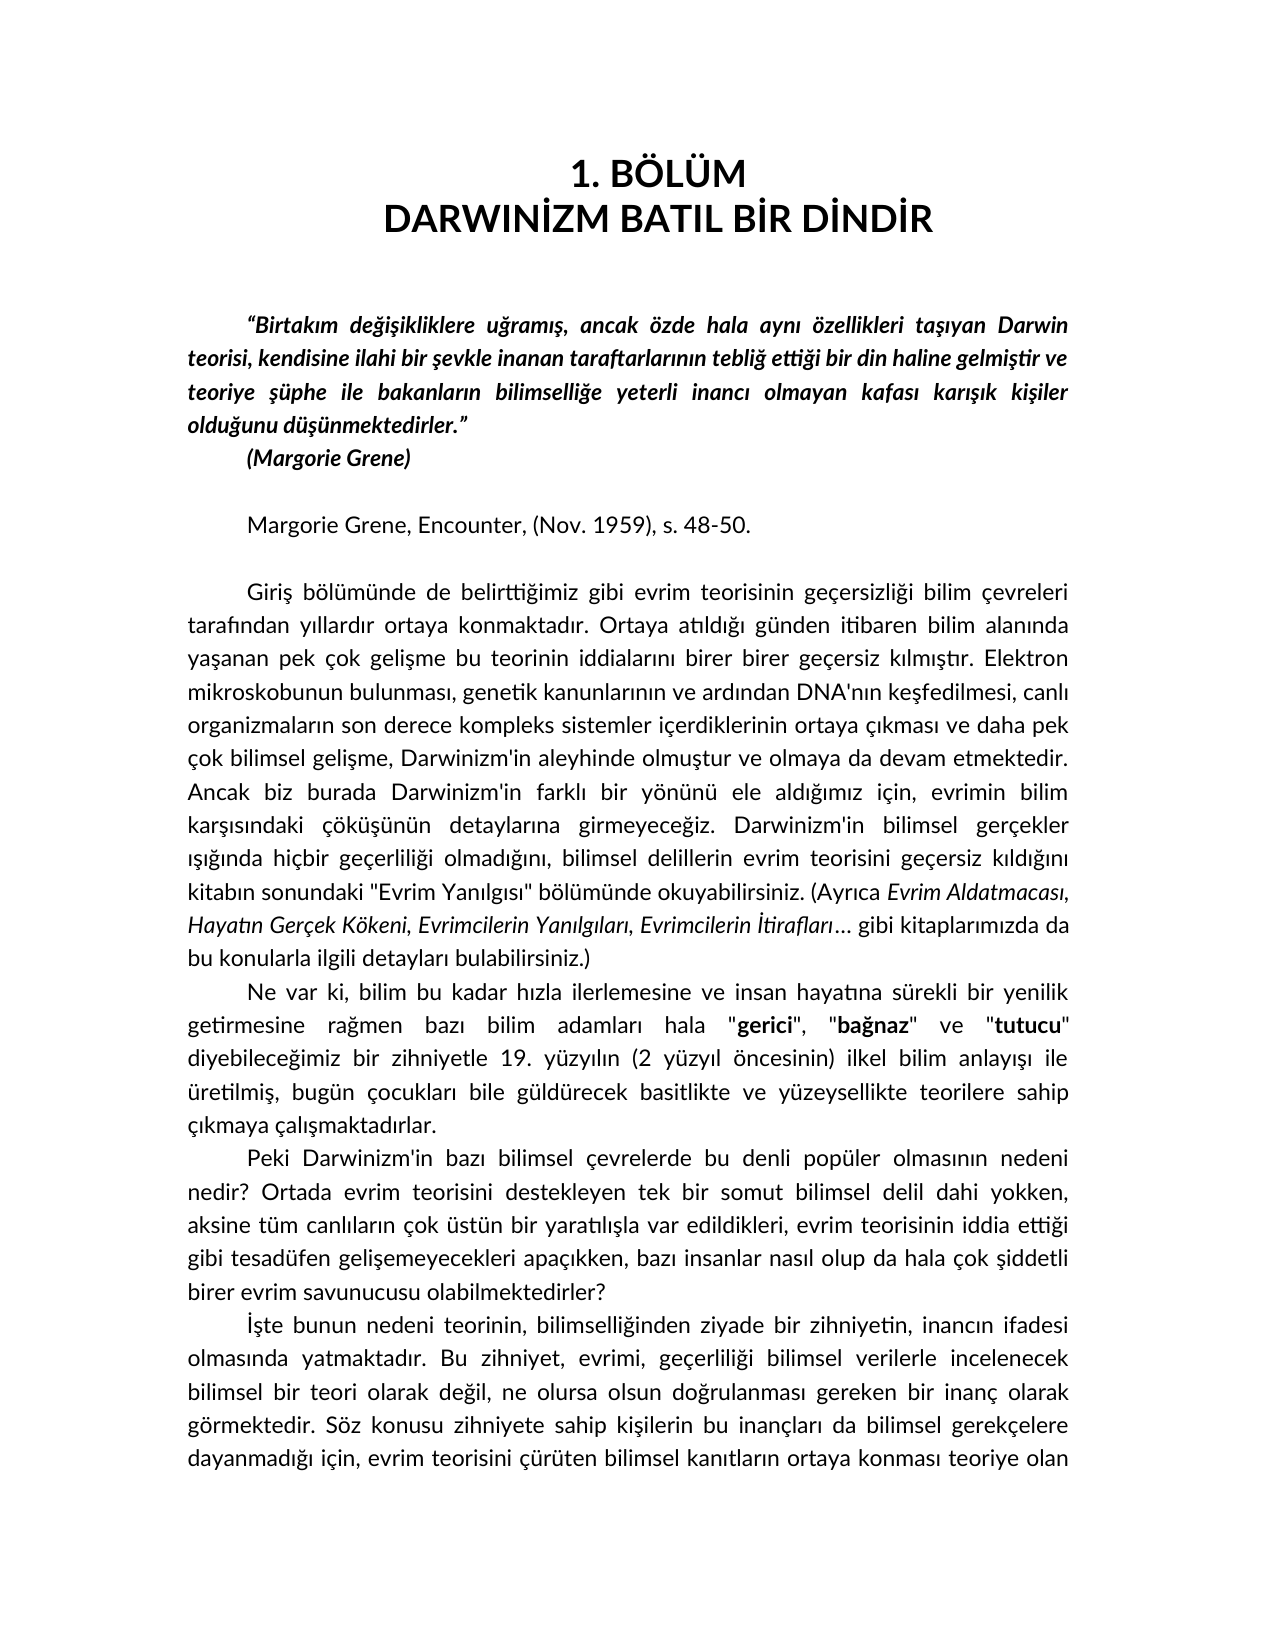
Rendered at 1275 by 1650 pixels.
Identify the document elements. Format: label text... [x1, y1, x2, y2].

text Peki Darwinizm'in bazı bilimsel çevrelerde bu denli popüler olmasının nedeni nedir? Ortada evrim teorisini destekleyen tek bir somut bilimsel delil dahi yokken, aksine tüm canlıların çok üstün bir yaratılışla var edildikleri, evrim teorisinin iddia ettiği gibi tesadüfen gelişemeyecekleri apaçıkken, bazı insanlar nasıl olup da hala çok şiddetli birer evrim savunucusu olabilmektedirler? [187, 1140, 1070, 1307]
text (Margorie Grene) [187, 440, 1070, 473]
text Giriş bölümünde de belirttiğimiz gibi evrim teorisinin geçersizliği bilim çevreleri tarafından yıllardır ortaya konmaktadır. Ortaya atıldığı günden itibaren bilim alanında yaşanan pek çok gelişme bu teorinin iddialarını birer birer geçersiz kılmıştır. Elektron mikroskobunun bulunması, genetik kanunlarının ve ardından DNA'nın keşfedilmesi, canlı organizmaların son derece kompleks sistemler içerdiklerinin ortaya çıkması ve daha pek çok bilimsel gelişme, Darwinizm'in aleyhinde olmuştur ve olmaya da devam etmektedir. Ancak biz burada Darwinizm'in farklı bir yönünü ele aldığımız için, evrimin bilim karşısındaki çöküşünün detaylarına girmeyeceğiz. Darwinizm'in bilimsel gerçekler ışığında hiçbir geçerliliği olmadığını, bilimsel delillerin evrim teorisini geçersiz kıldığını kitabın sonundaki "Evrim Yanılgısı" bölümünde okuyabilirsiniz. (Ayrıca Evrim Aldatmacası, Hayatın Gerçek Kökeni, Evrimcilerin Yanılgıları, Evrimcilerin İtirafları… gibi kitaplarımızda da bu konularla ilgili detayları bulabilirsiniz.) [187, 573, 1070, 973]
text DARWINİZM BATIL BİR DİNDİR [187, 195, 1070, 240]
text Ne var ki, bilim bu kadar hızla ilerlemesine ve insan hayatına sürekli bir yenilik getirmesine rağmen bazı bilim adamları hala "gerici", "bağnaz" ve "tutucu" diyebileceğimiz bir zihniyetle 19. yüzyılın (2 yüzyıl öncesinin) ilkel bilim anlayışı ile üretilmiş, bugün çocukları bile güldürecek basitlikte ve yüzeysellikte teorilere sahip çıkmaya çalışmaktadırlar. [187, 973, 1070, 1140]
text 1. BÖLÜM [187, 150, 1070, 195]
text İşte bunun nedeni teorinin, bilimselliğinden ziyade bir zihniyetin, inancın ifadesi olmasında yatmaktadır. Bu zihniyet, evrimi, geçerliliği bilimsel verilerle incelenecek bilimsel bir teori olarak değil, ne olursa olsun doğrulanması gereken bir inanç olarak görmektedir. Söz konusu zihniyete sahip kişilerin bu inançları da bilimsel gerekçelere dayanmadığı için, evrim teorisini çürüten bilimsel kanıtların ortaya konması teoriye olan [187, 1307, 1070, 1473]
text Margorie Grene, Encounter, (Nov. 1959), s. 48-50. [187, 507, 1070, 540]
text “Birtakım değişikliklere uğramış, ancak özde hala aynı özellikleri taşıyan Darwin teorisi, kendisine ilahi bir şevkle inanan taraftarlarının tebliğ ettiği bir din haline gelmiştir ve teoriye şüphe ile bakanların bilimselliğe yeterli inancı olmayan kafası karışık kişiler olduğunu düşünmektedirler.” [187, 307, 1070, 440]
